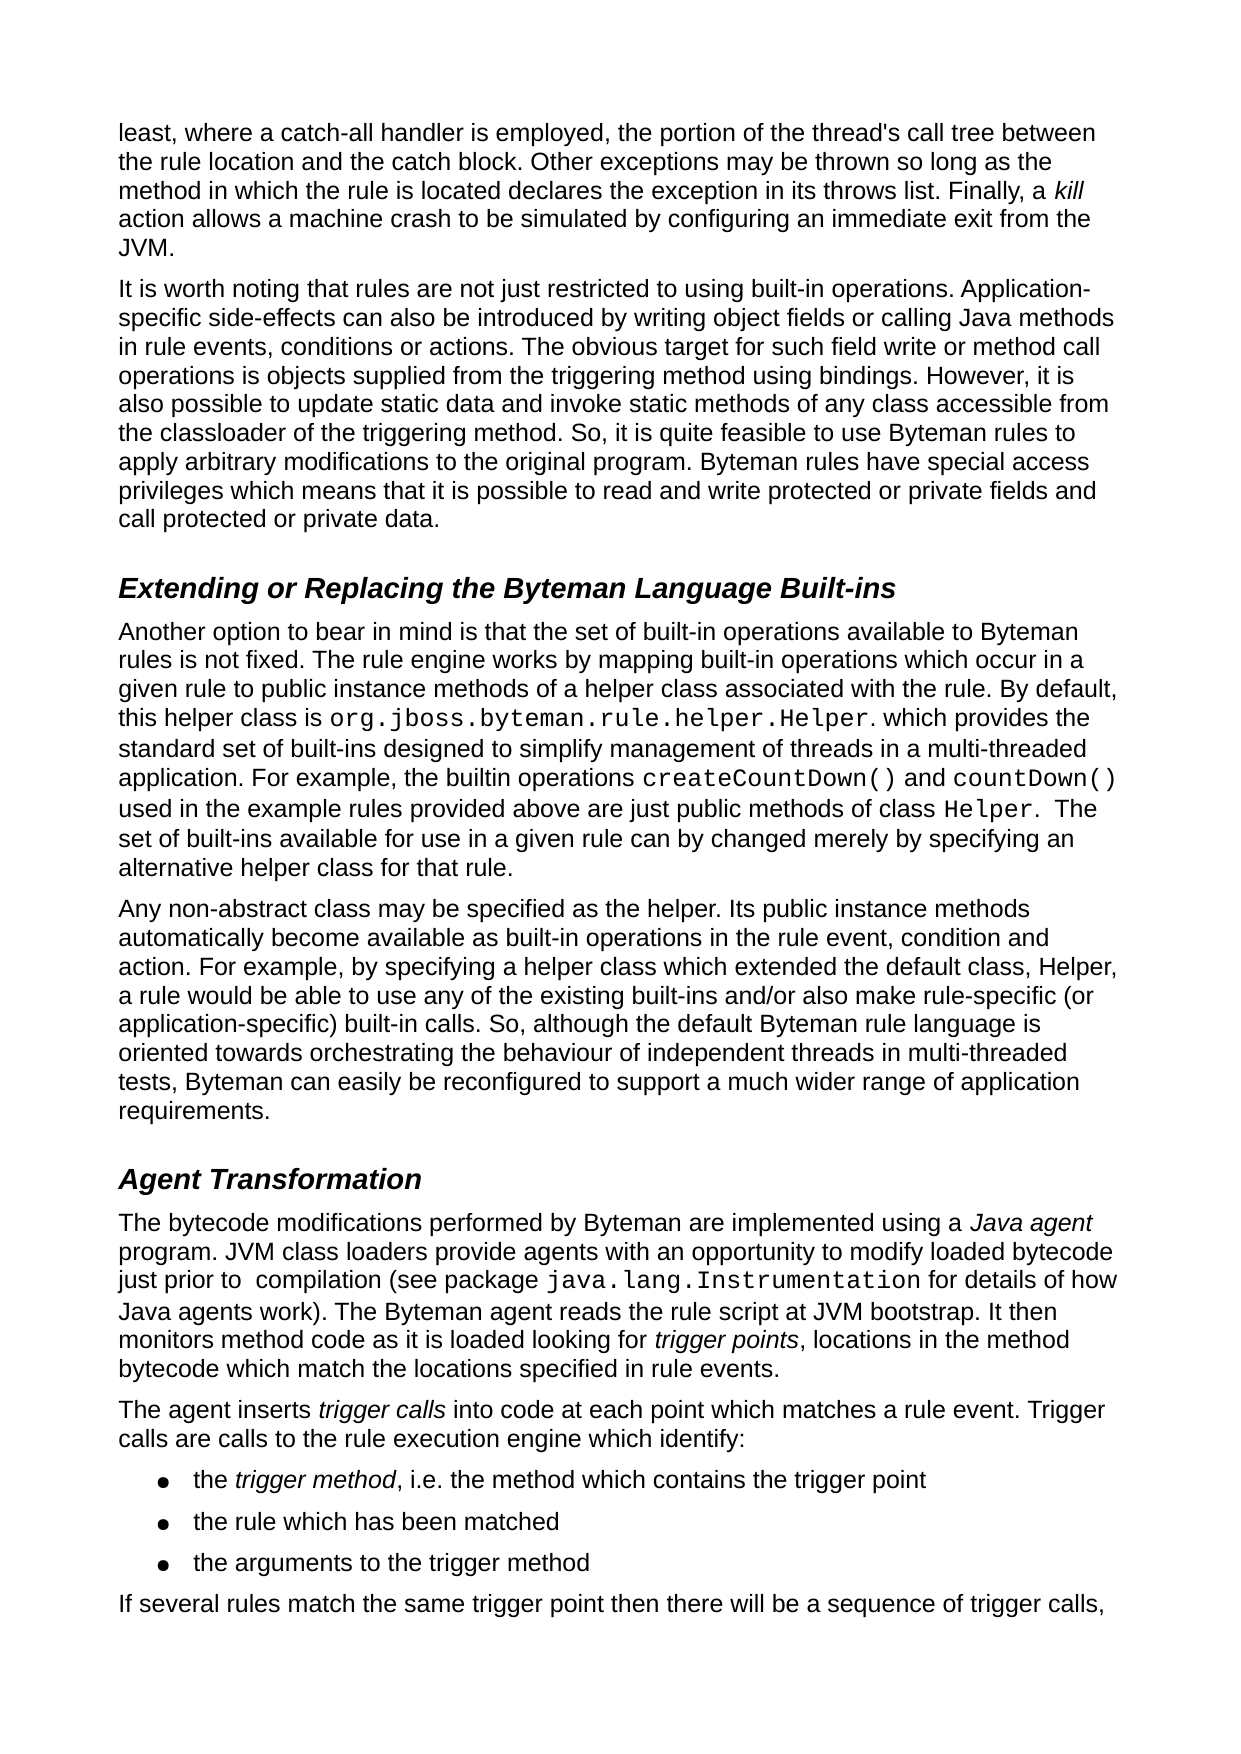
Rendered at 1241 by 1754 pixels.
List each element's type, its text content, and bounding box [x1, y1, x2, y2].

subtitle Agent Transformation [118, 1162, 1122, 1196]
text Any non-abstract class may be specified as the helper. Its public instance methods automatically become available as built-in operations in the rule event, condition and action. For example, by specifying a helper class which extended the default class, Helper, a rule would be able to use any of the existing built-ins and/or also make rule-specific (or application-specific) built-in calls. So, although the default Byteman rule language is oriented towards orchestrating the behaviour of independent threads in multi-threaded tests, Byteman can easily be reconfigured to support a much wider range of application requirements. [118, 894, 1122, 1124]
text Another option to bear in mind is that the set of built-in operations available to Byteman rules is not fixed. The rule engine works by mapping built-in operations which occur in a given rule to public instance methods of a helper class associated with the rule. By default, this helper class is org.jboss.byteman.rule.helper.Helper. which provides the standard set of built-ins designed to simplify management of threads in a multi-threaded application. For example, the builtin operations createCountDown() and countDown() used in the example rules provided above are just public methods of class Helper. The set of built-ins available for use in a given rule can by changed merely by specifying an alternative helper class for that rule. [118, 617, 1122, 882]
subtitle Extending or Replacing the Byteman Language Built-ins [118, 571, 1122, 604]
text The bytecode modifications performed by Byteman are implemented using a Java agent program. JVM class loaders provide agents with an opportunity to modify loaded bytecode just prior to compilation (see package java.lang.Instrumentation for details of how Java agents work). The Byteman agent reads the rule script at JVM bootstrap. It then monitors method code as it is loaded looking for trigger points, locations in the method bytecode which match the locations specified in rule events. [118, 1208, 1122, 1383]
text The agent inserts trigger calls into code at each point which matches a rule event. Trigger calls are calls to the rule execution engine which identify: [118, 1395, 1122, 1453]
text It is worth noting that rules are not just restricted to using built-in operations. Application-specific side-effects can also be introduced by writing object fields or calling Java methods in rule events, conditions or actions. The obvious target for such field write or method call operations is objects supplied from the triggering method using bindings. However, it is also possible to update static data and invoke static methods of any class accessible from the classloader of the triggering method. So, it is quite feasible to use Byteman rules to apply arbitrary modifications to the original program. Byteman rules have special access privileges which means that it is possible to read and write protected or private fields and call protected or private data. [118, 274, 1122, 533]
list the rule which has been matched [156, 1506, 1122, 1535]
text least, where a catch-all handler is employed, the portion of the thread's call tree between the rule location and the catch block. Other exceptions may be thrown so long as the method in which the rule is located declares the exception in its throws list. Finally, a kill action allows a machine crash to be simulated by configuring an immediate exit from the JVM. [118, 118, 1122, 262]
list the trigger method, i.e. the method which contains the trigger point [156, 1465, 1122, 1494]
text If several rules match the same trigger point then there will be a sequence of trigger calls, [118, 1589, 1122, 1618]
list the arguments to the trigger method [156, 1548, 1122, 1576]
